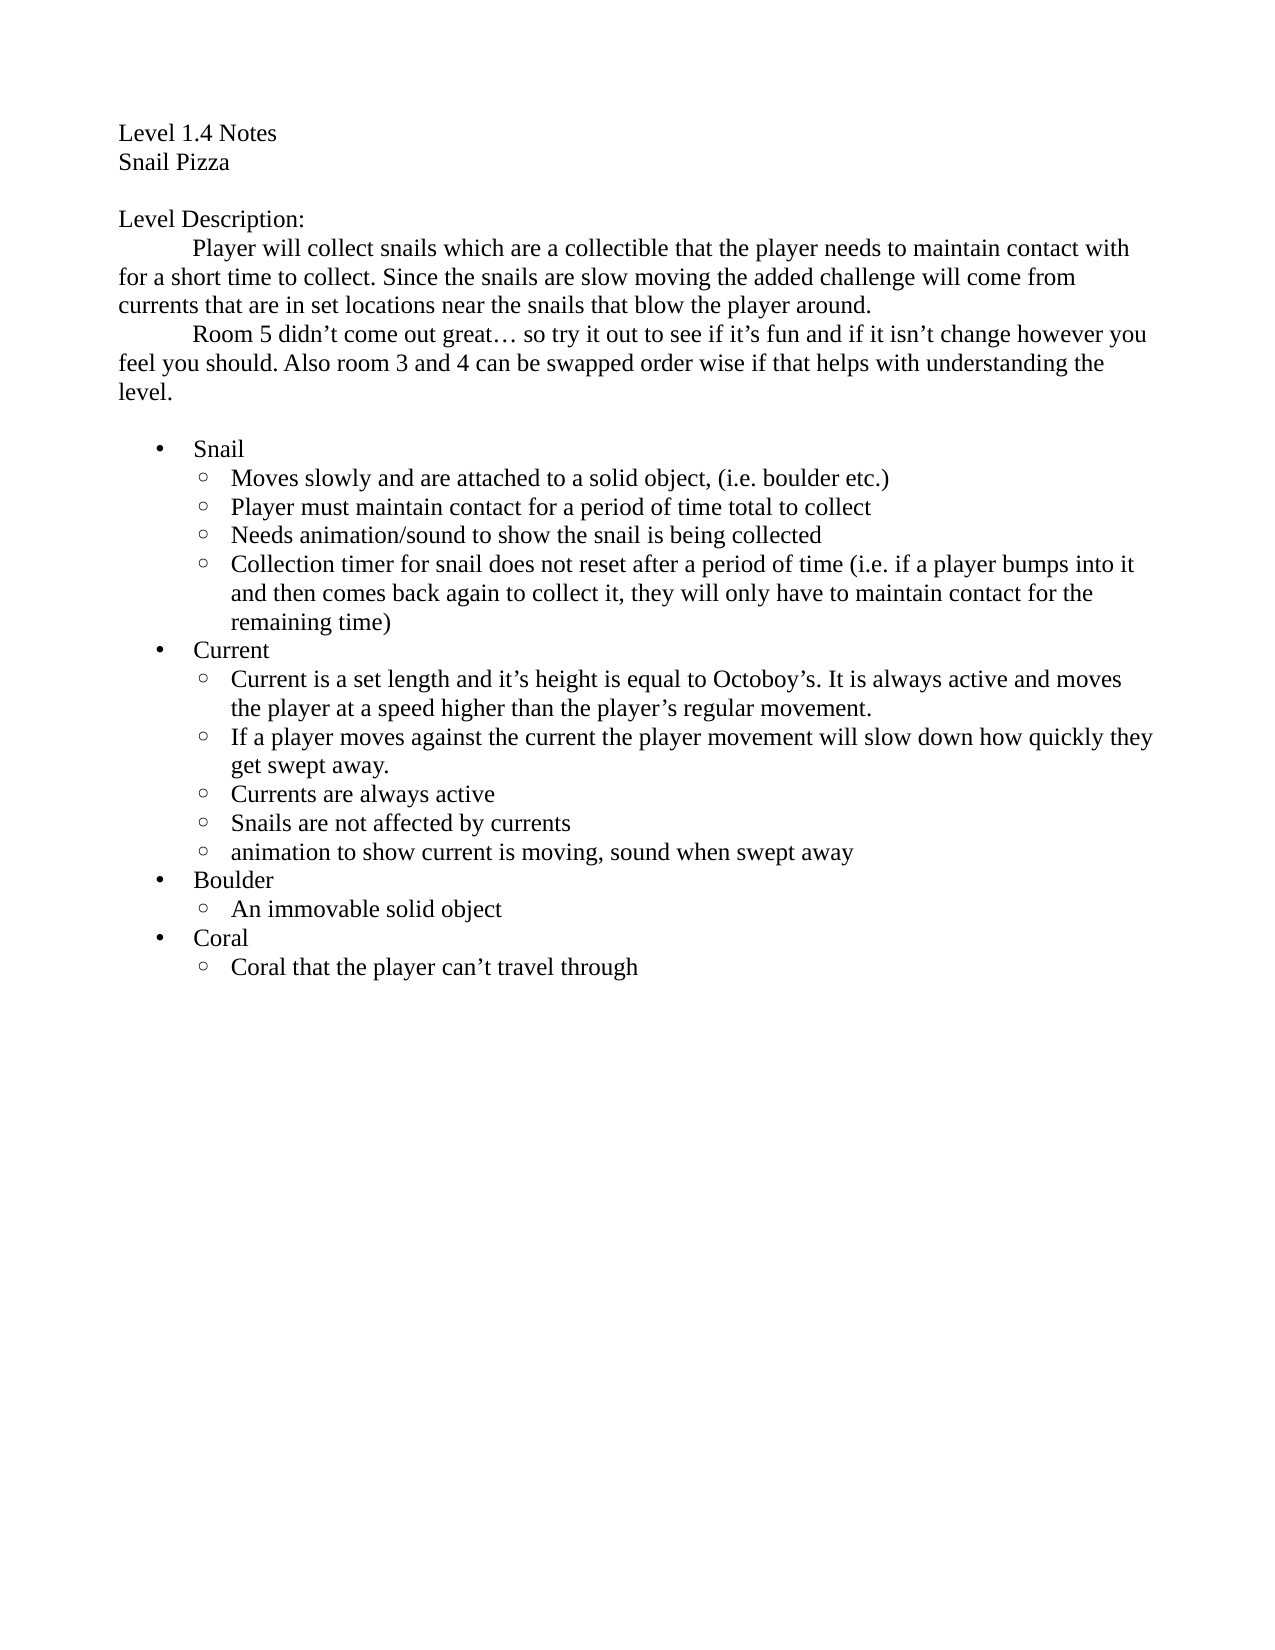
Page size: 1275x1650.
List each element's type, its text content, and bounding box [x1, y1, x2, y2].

list Snail [156, 434, 1157, 463]
list Coral that the player can’t travel through [193, 952, 1157, 981]
list If a player moves against the current the player movement will slow down how quickly they get swept away. [193, 722, 1157, 779]
text Level 1.4 Notes [118, 118, 1157, 147]
list Current [156, 636, 1157, 664]
list Current is a set length and it’s height is equal to Octoboy’s. It is always active and moves the player at a speed higher than the player’s regular movement. [193, 664, 1157, 722]
list Player must maintain contact for a period of time total to collect [193, 492, 1157, 521]
text Snail Pizza [118, 147, 1157, 176]
list Moves slowly and are attached to a solid object, (i.e. boulder etc.) [193, 463, 1157, 492]
list An immovable solid object [193, 894, 1157, 923]
list Boulder [156, 866, 1157, 894]
text Room 5 didn’t come out great… so try it out to see if it’s fun and if it isn’t change however you feel you should. Also room 3 and 4 can be swapped order wise if that helps with understanding the level. [118, 319, 1157, 406]
text Player will collect snails which are a collectible that the player needs to maintain contact with for a short time to collect. Since the snails are slow moving the added challenge will come from currents that are in set locations near the snails that blow the player around. [118, 233, 1157, 319]
list Coral [156, 923, 1157, 952]
list animation to show current is moving, sound when swept away [193, 837, 1157, 866]
text Level Description: [118, 204, 1157, 233]
list Snails are not affected by currents [193, 808, 1157, 837]
list Needs animation/sound to show the snail is being collected [193, 521, 1157, 549]
list Currents are always active [193, 779, 1157, 808]
list Collection timer for snail does not reset after a period of time (i.e. if a player bumps into it and then comes back again to collect it, they will only have to maintain contact for the remaining time) [193, 549, 1157, 636]
